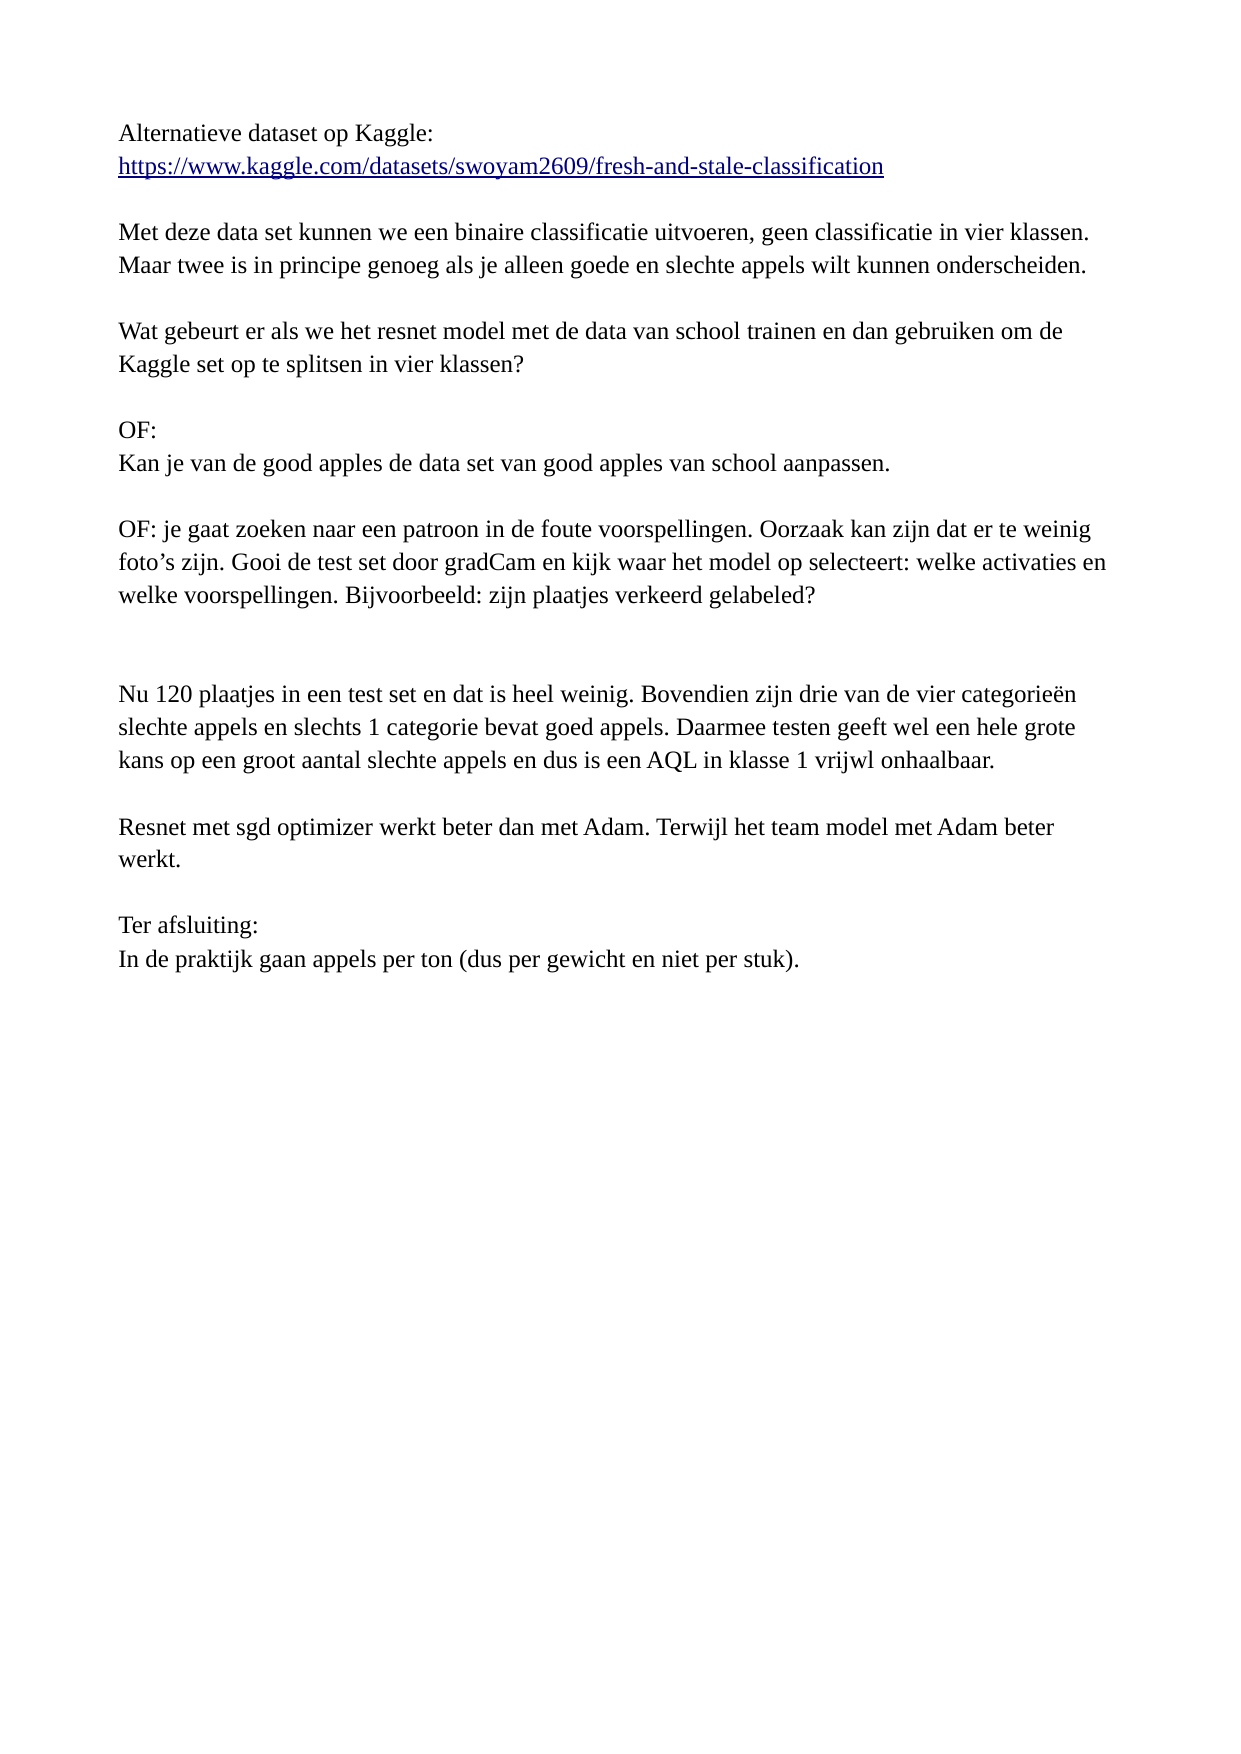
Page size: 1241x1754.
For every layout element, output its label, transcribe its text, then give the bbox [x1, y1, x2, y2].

list OF: [118, 415, 1122, 444]
list Resnet met sgd optimizer werkt beter dan met Adam. Terwijl het team model met Adam beter werkt. [118, 812, 1122, 873]
list Maar twee is in principe genoeg als je alleen goede en slechte appels wilt kunnen onderscheiden. [118, 250, 1122, 279]
list Ter afsluiting: [118, 911, 1122, 939]
list Wat gebeurt er als we het resnet model met de data van school trainen en dan gebruiken om de Kaggle set op te splitsen in vier klassen? [118, 316, 1122, 378]
list Nu 120 plaatjes in een test set en dat is heel weinig. Bovendien zijn drie van de vier categorieën slechte appels en slechts 1 categorie bevat goed appels. Daarmee testen geeft wel een hele grote kans op een groot aantal slechte appels en dus is een AQL in klasse 1 vrijwl onhaalbaar. [118, 679, 1122, 807]
list Kan je van de good apples de data set van good apples van school aanpassen. [118, 448, 1122, 477]
list https://www.kaggle.com/datasets/swoyam2609/fresh-and-stale-classification [118, 151, 1122, 180]
text In de praktijk gaan appels per ton (dus per gewicht en niet per stuk). [118, 944, 1122, 972]
list OF: je gaat zoeken naar een patroon in de foute voorspellingen. Oorzaak kan zijn dat er te weinig foto’s zijn. Gooi de test set door gradCam en kijk waar het model op selecteert: welke activaties en welke voorspellingen. Bijvoorbeeld: zijn plaatjes verkeerd gelabeled? [118, 514, 1122, 609]
list Met deze data set kunnen we een binaire classificatie uitvoeren, geen classificatie in vier klassen. [118, 217, 1122, 246]
list Alternatieve dataset op Kaggle: [118, 118, 1122, 147]
